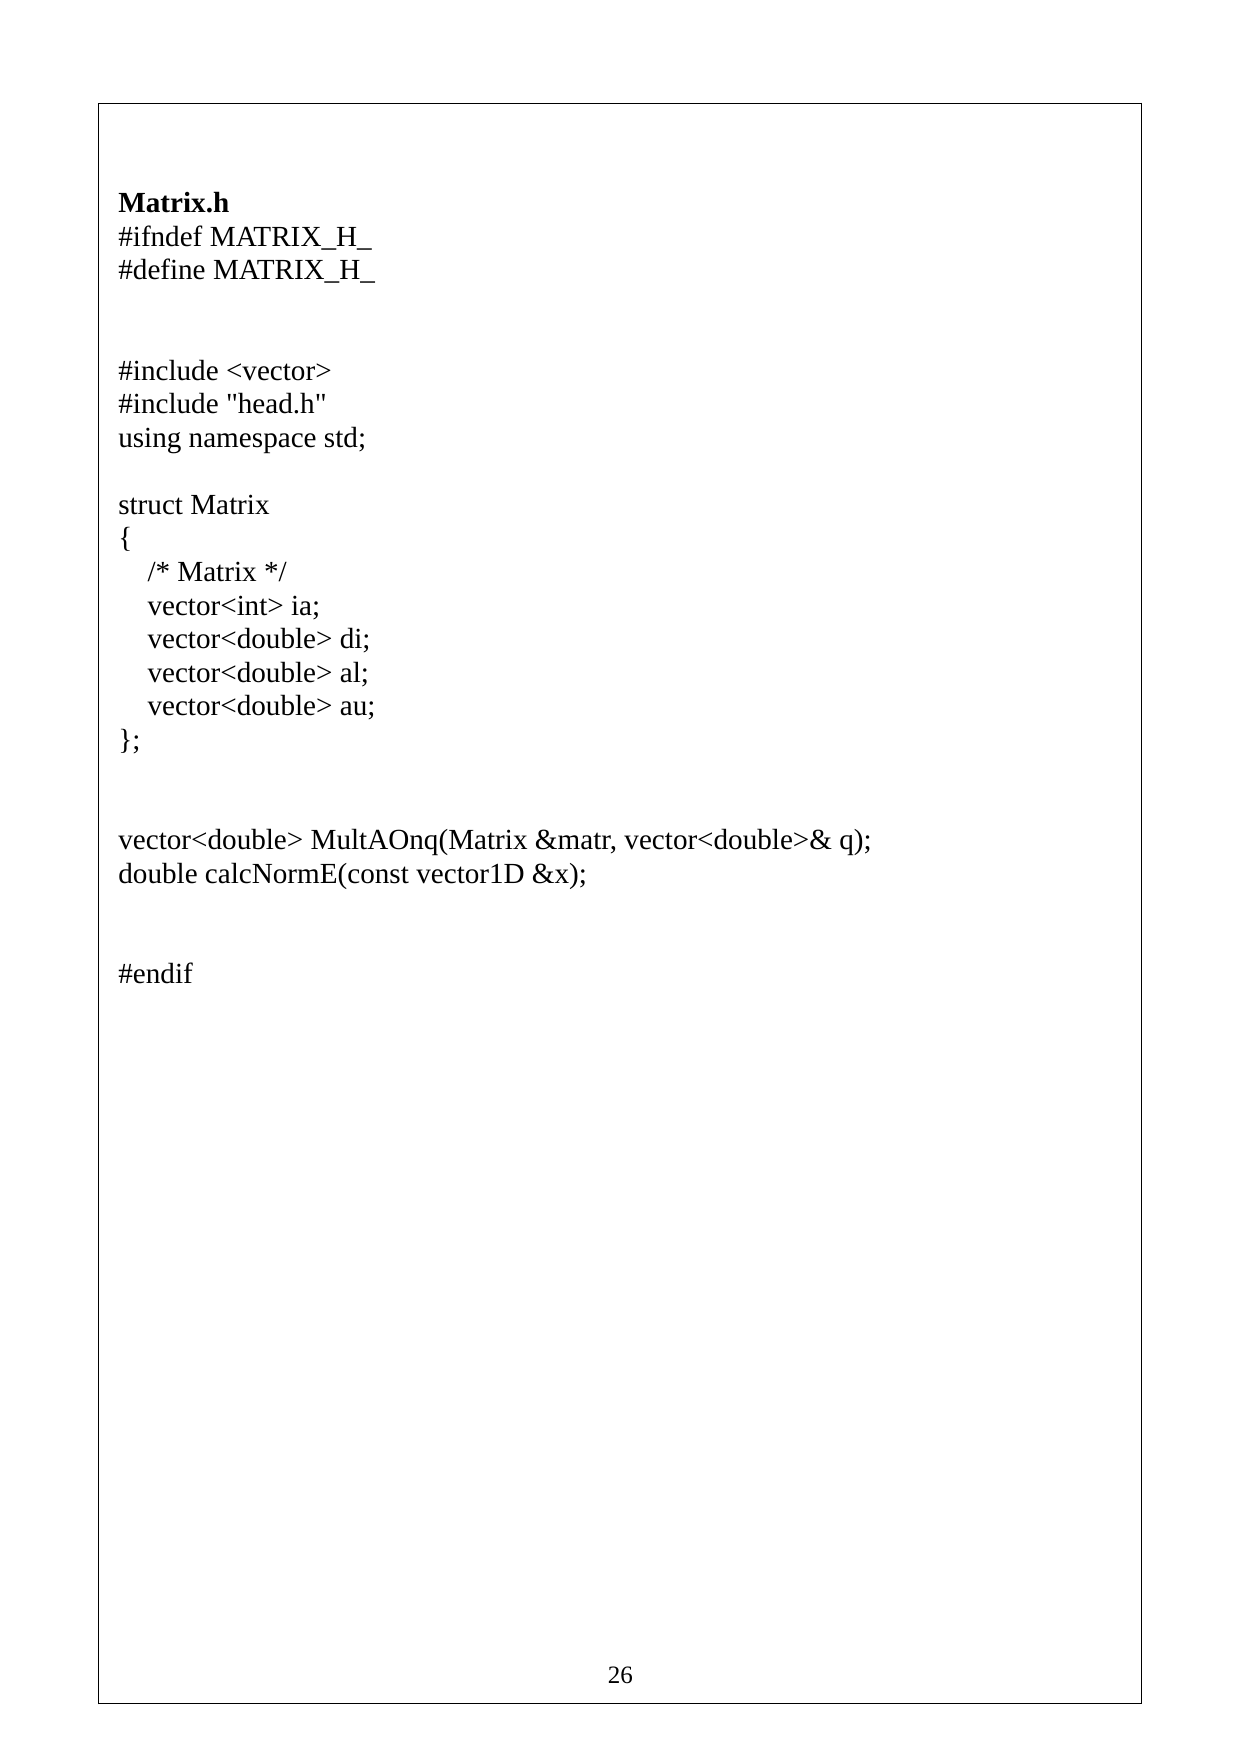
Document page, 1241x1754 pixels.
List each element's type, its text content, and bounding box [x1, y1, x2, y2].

text struct Matrix [118, 487, 1122, 521]
text Matrix.h [118, 185, 1122, 219]
text vector<double> au; [118, 688, 1122, 722]
text { [118, 521, 1122, 554]
text #include "head.h" [118, 386, 1122, 420]
text using namespace std; [118, 420, 1122, 453]
text double calcNormE(const vector1D &x); [118, 856, 1122, 889]
text vector<double> MultAOnq(Matrix &matr, vector<double>& q); [118, 822, 1122, 856]
text #endif [118, 957, 1122, 990]
text #define MATRIX_H_ [118, 252, 1122, 286]
text vector<int> ia; [118, 588, 1122, 621]
text vector<double> al; [118, 655, 1122, 688]
text vector<double> di; [118, 621, 1122, 655]
text /* Matrix */ [118, 554, 1122, 588]
text #include <vector> [118, 353, 1122, 386]
text #ifndef MATRIX_H_ [118, 219, 1122, 252]
text }; [118, 722, 1122, 755]
